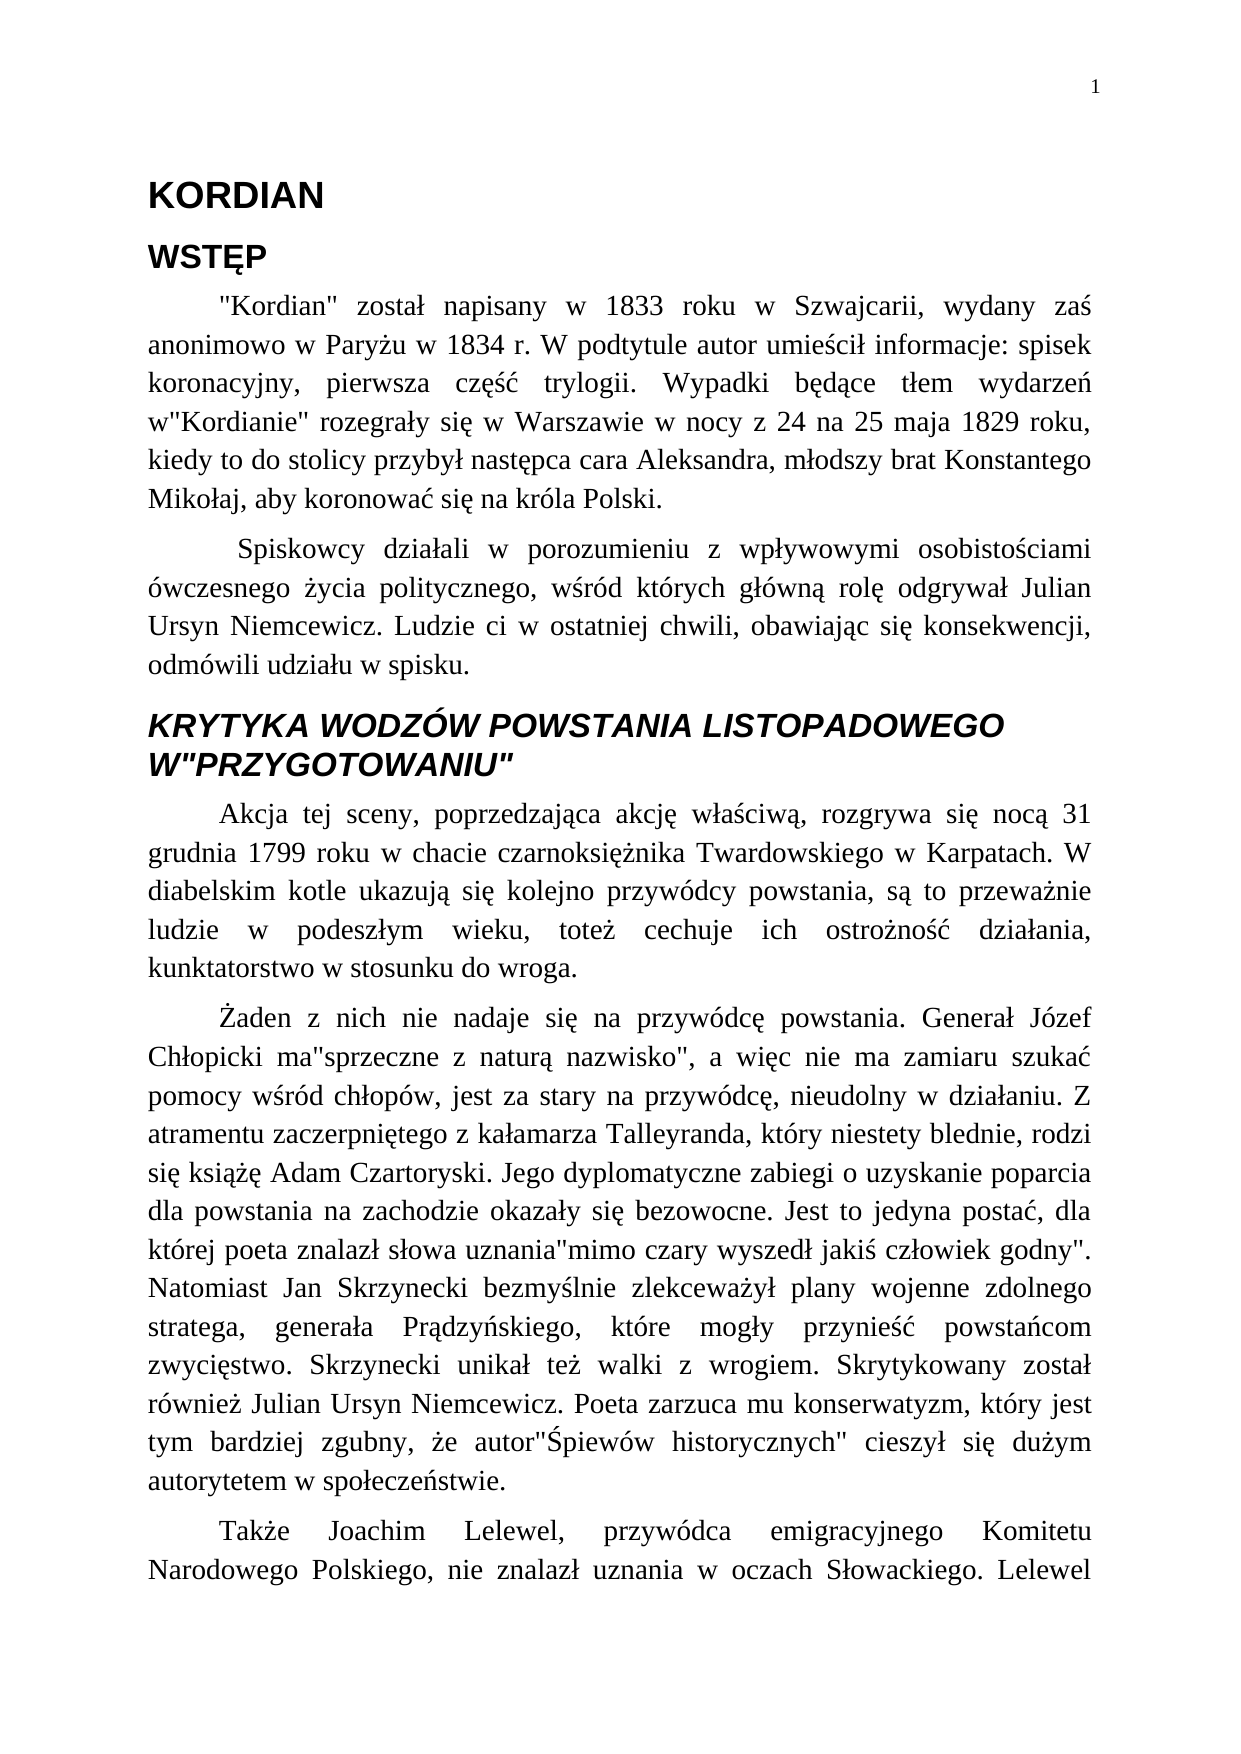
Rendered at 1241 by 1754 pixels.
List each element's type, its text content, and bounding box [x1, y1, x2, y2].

subtitle KRYTYKA WODZÓW POWSTANIA LISTOPADOWEGO W"PRZYGOTOWANIU" [148, 706, 1092, 784]
text Także Joachim Lelewel, przywódca emigracyjnego Komitetu Narodowego Polskiego, nie znalazł uznania w oczach Słowackiego. Lelewel [148, 1513, 1092, 1586]
text "Kordian" został napisany w 1833 roku w Szwajcarii, wydany zaś anonimowo w Paryżu w 1834 r. W podtytule autor umieścił informacje: spisek koronacyjny, pierwsza część trylogii. Wypadki będące tłem wydarzeń w"Kordianie" rozegrały się w Warszawie w nocy z 24 na 25 maja 1829 roku, kiedy to do stolicy przybył następca cara Aleksandra, młodszy brat Konstantego Mikołaj, aby koronować się na króla Polski. [148, 288, 1092, 514]
text Żaden z nich nie nadaje się na przywódcę powstania. Generał Józef Chłopicki ma"sprzeczne z naturą nazwisko", a więc nie ma zamiaru szukać pomocy wśród chłopów, jest za stary na przywódcę, nieudolny w działaniu. Z atramentu zaczerpniętego z kałamarza Talleyranda, który niestety blednie, rodzi się książę Adam Czartoryski. Jego dyplomatyczne zabiegi o uzyskanie poparcia dla powstania na zachodzie okazały się bezowocne. Jest to jedyna postać, dla której poeta znalazł słowa uznania"mimo czary wyszedł jakiś człowiek godny". Natomiast Jan Skrzynecki bezmyślnie zlekceważył plany wojenne zdolnego stratega, generała Prądzyńskiego, które mogły przynieść powstańcom zwycięstwo. Skrzynecki unikał też walki z wrogiem. Skrytykowany został również Julian Ursyn Niemcewicz. Poeta zarzuca mu konserwatyzm, który jest tym bardziej zgubny, że autor"Śpiewów historycznych" cieszył się dużym autorytetem w społeczeństwie. [148, 1001, 1092, 1497]
subtitle WSTĘP [148, 237, 1092, 276]
text Spiskowcy działali w porozumieniu z wpływowymi osobistościami ówczesnego życia politycznego, wśród których główną rolę odgrywał Julian Ursyn Niemcewicz. Ludzie ci w ostatniej chwili, obawiając się konsekwencji, odmówili udziału w spisku. [148, 531, 1092, 681]
text Akcja tej sceny, poprzedzająca akcję właściwą, rozgrywa się nocą 31 grudnia 1799 roku w chacie czarnoksiężnika Twardowskiego w Karpatach. W diabelskim kotle ukazują się kolejno przywódcy powstania, są to przeważnie ludzie w podeszłym wieku, toteż cechuje ich ostrożność działania, kunktatorstwo w stosunku do wroga. [148, 796, 1092, 984]
subtitle KORDIAN [148, 173, 1092, 216]
